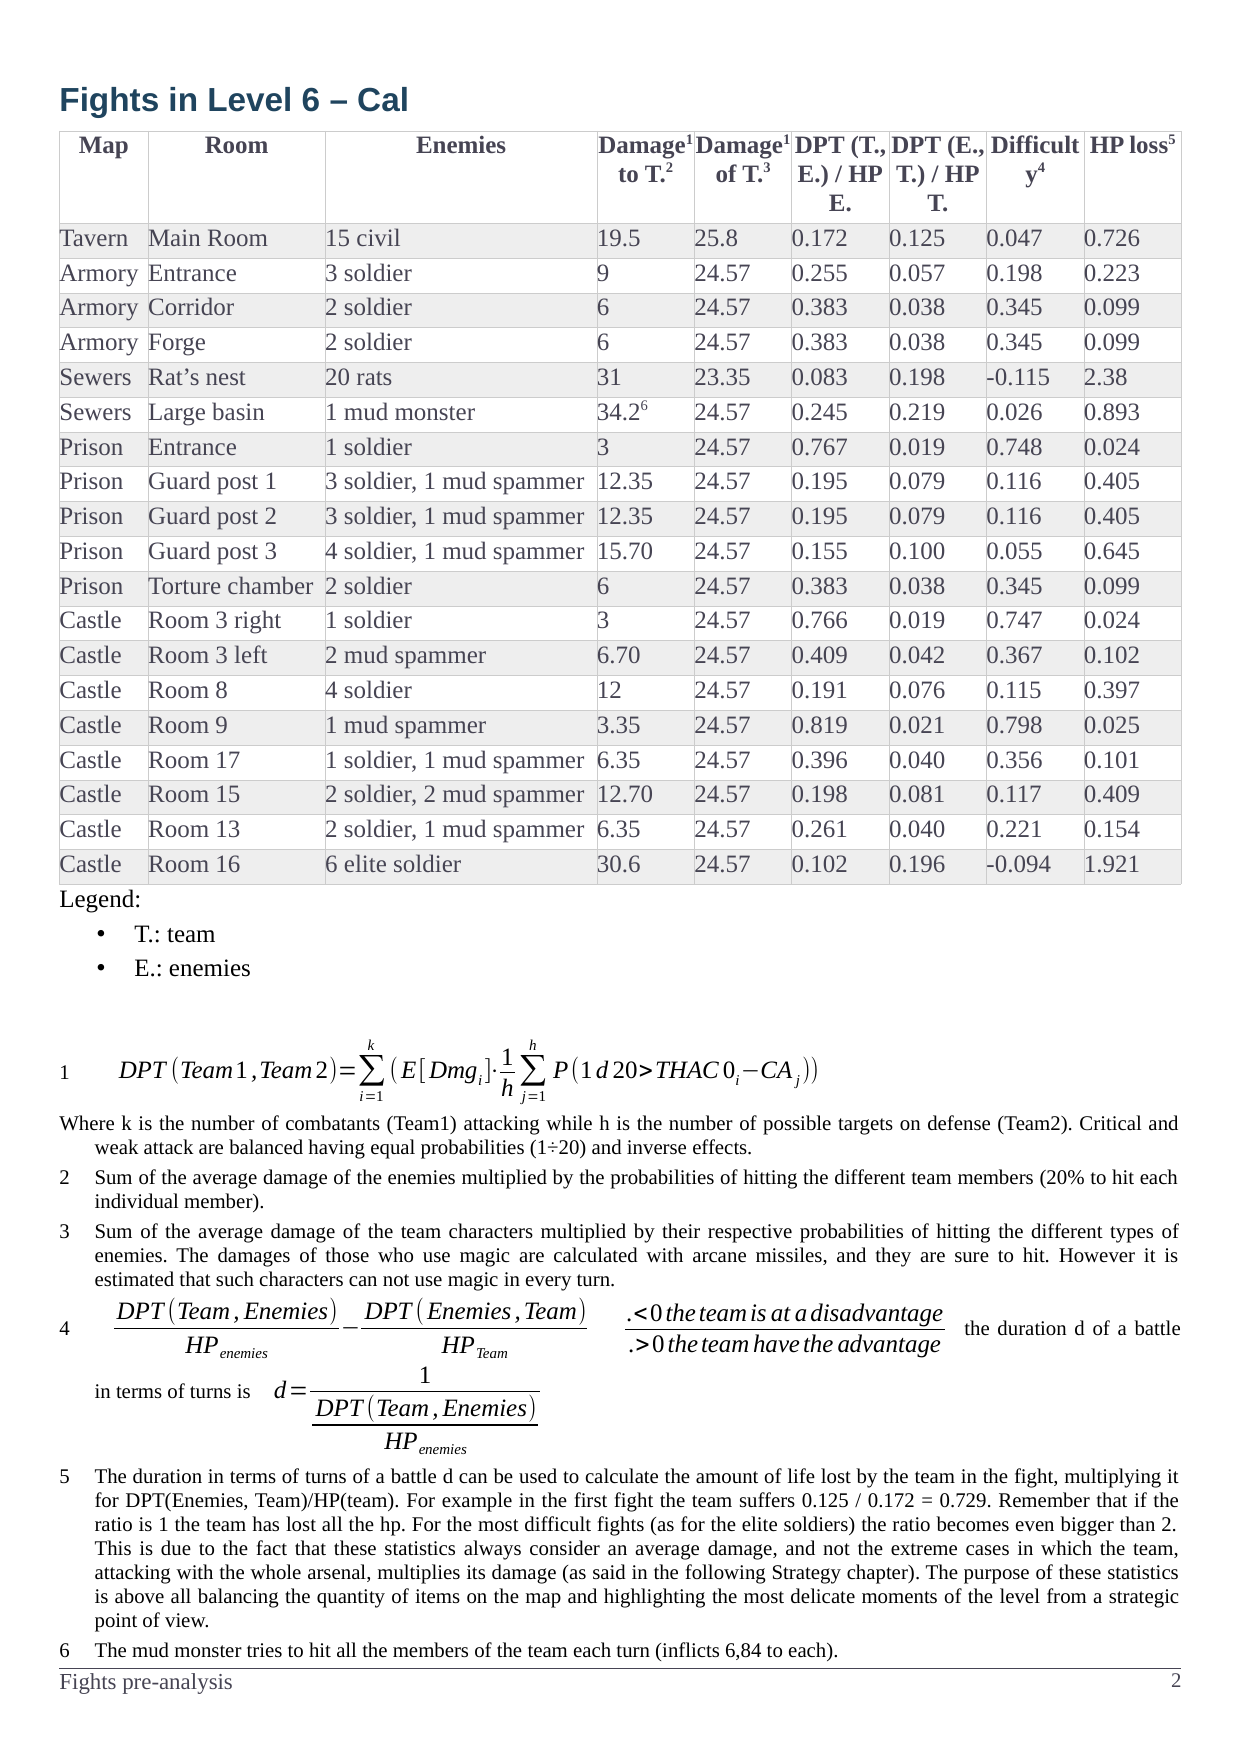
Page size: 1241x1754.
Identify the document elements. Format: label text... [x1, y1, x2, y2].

list E.: enemies [97, 953, 1181, 982]
table_cell 1 soldier, 1 mud spammer [326, 746, 597, 779]
subtitle Fights in Level 6 – Cal [59, 80, 1181, 118]
table_cell 0.405 [1085, 502, 1181, 536]
table_cell 15 civil [326, 224, 597, 258]
table_cell 24.57 [695, 676, 791, 710]
table_cell Prison [60, 572, 148, 606]
table_cell Forge [149, 328, 325, 362]
table_cell 0.172 [792, 224, 889, 258]
table_cell Torture chamber [149, 572, 325, 606]
table_cell 0.367 [987, 641, 1084, 675]
table_cell 0.081 [890, 781, 986, 814]
table_cell 0.038 [890, 328, 986, 362]
table_cell Prison [60, 467, 148, 501]
table_header Enemies [326, 132, 597, 223]
table_cell Armory [60, 259, 148, 292]
table_cell 23.35 [695, 363, 791, 397]
table_cell 6 [598, 294, 694, 327]
table_cell 6.35 [598, 746, 694, 779]
table_cell 12.35 [598, 502, 694, 536]
table_cell 0.198 [987, 259, 1084, 292]
table_cell 0.115 [987, 676, 1084, 710]
table_cell 24.57 [695, 850, 791, 884]
table_cell 3.35 [598, 711, 694, 745]
table_cell Castle [60, 815, 148, 849]
table_cell Entrance [149, 259, 325, 292]
table_cell 0.191 [792, 676, 889, 710]
table_cell 31 [598, 363, 694, 397]
table_cell 0.024 [1085, 607, 1181, 640]
table_cell 0.356 [987, 746, 1084, 779]
table_header Room [149, 132, 325, 223]
table_cell 0.726 [1085, 224, 1181, 258]
table_cell 3 [598, 607, 694, 640]
table_cell 0.117 [987, 781, 1084, 814]
table_cell Prison [60, 537, 148, 571]
table_cell 0.042 [890, 641, 986, 675]
table_cell 0.021 [890, 711, 986, 745]
table_cell 0.747 [987, 607, 1084, 640]
table_cell 2 soldier, 2 mud spammer [326, 781, 597, 814]
table_cell Rat’s nest [149, 363, 325, 397]
table_cell 19.5 [598, 224, 694, 258]
table_cell 0.798 [987, 711, 1084, 745]
table_cell 0.409 [792, 641, 889, 675]
list T.: team [97, 919, 1181, 947]
table_cell 0.100 [890, 537, 986, 571]
table_cell 6.70 [598, 641, 694, 675]
table_cell 24.57 [695, 607, 791, 640]
table_cell 24.57 [695, 467, 791, 501]
table_cell 24.57 [695, 537, 791, 571]
table_cell 4 soldier, 1 mud spammer [326, 537, 597, 571]
table_cell Room 3 right [149, 607, 325, 640]
table_cell 0.645 [1085, 537, 1181, 571]
table_cell 6 [598, 328, 694, 362]
table_cell Prison [60, 502, 148, 536]
table_cell 24.57 [695, 398, 791, 432]
table_cell 24.57 [695, 781, 791, 814]
table_cell Armory [60, 294, 148, 327]
table_cell 30.6 [598, 850, 694, 884]
table_cell Main Room [149, 224, 325, 258]
table_cell Castle [60, 711, 148, 745]
table_cell 0.345 [987, 328, 1084, 362]
table_cell Armory [60, 328, 148, 362]
table_cell 0.102 [1085, 641, 1181, 675]
table_cell 0.383 [792, 572, 889, 606]
table_cell 3 soldier, 1 mud spammer [326, 467, 597, 501]
table_cell 0.396 [792, 746, 889, 779]
table_cell 24.57 [695, 294, 791, 327]
table_cell 0.079 [890, 467, 986, 501]
table_cell Prison [60, 433, 148, 466]
table_cell 24.57 [695, 502, 791, 536]
table_cell 0.383 [792, 328, 889, 362]
table_cell 15.70 [598, 537, 694, 571]
table_header Damage to T. [598, 132, 694, 223]
table_cell 6 [598, 572, 694, 606]
table_cell 0.345 [987, 294, 1084, 327]
table_cell Guard post 1 [149, 467, 325, 501]
table_cell 0.102 [792, 850, 889, 884]
table_cell 0.893 [1085, 398, 1181, 432]
table_cell Castle [60, 746, 148, 779]
table_cell 0.198 [890, 363, 986, 397]
table_cell Room 15 [149, 781, 325, 814]
table_cell Guard post 3 [149, 537, 325, 571]
table_cell 2 soldier [326, 328, 597, 362]
table_header HP loss [1085, 132, 1181, 223]
table_cell 0.099 [1085, 328, 1181, 362]
table_cell Castle [60, 641, 148, 675]
table_cell Large basin [149, 398, 325, 432]
table_cell 0.155 [792, 537, 889, 571]
table_cell 3 soldier [326, 259, 597, 292]
table_cell 0.047 [987, 224, 1084, 258]
table_cell 24.57 [695, 328, 791, 362]
table_cell 0.099 [1085, 294, 1181, 327]
table_header Damage1 of T. [695, 132, 791, 223]
table_cell 1 soldier [326, 433, 597, 466]
table_cell 0.076 [890, 676, 986, 710]
table_cell 24.57 [695, 711, 791, 745]
table_cell 0.195 [792, 467, 889, 501]
table_cell 0.099 [1085, 572, 1181, 606]
table_cell 0.083 [792, 363, 889, 397]
table_cell 2.38 [1085, 363, 1181, 397]
table_cell 1 soldier [326, 607, 597, 640]
table_cell 0.040 [890, 746, 986, 779]
table_cell 2 soldier [326, 294, 597, 327]
table_cell Sewers [60, 398, 148, 432]
table_cell 2 soldier [326, 572, 597, 606]
table_cell 0.025 [1085, 711, 1181, 745]
table_header Difficulty [987, 132, 1084, 223]
table_cell 24.57 [695, 746, 791, 779]
table_cell 4 soldier [326, 676, 597, 710]
table_cell 24.57 [695, 641, 791, 675]
table_cell 0.195 [792, 502, 889, 536]
table_cell 1 mud spammer [326, 711, 597, 745]
table_cell 0.223 [1085, 259, 1181, 292]
table_cell Room 16 [149, 850, 325, 884]
table_cell 0.079 [890, 502, 986, 536]
table_cell 24.57 [695, 433, 791, 466]
table_cell Room 3 left [149, 641, 325, 675]
table_cell -0.115 [987, 363, 1084, 397]
table_cell 2 mud spammer [326, 641, 597, 675]
table_cell Room 8 [149, 676, 325, 710]
table_cell 2 soldier, 1 mud spammer [326, 815, 597, 849]
table_cell 6 elite soldier [326, 850, 597, 884]
table_cell 25.8 [695, 224, 791, 258]
table_cell 0.040 [890, 815, 986, 849]
table_cell Guard post 2 [149, 502, 325, 536]
table_cell 0.819 [792, 711, 889, 745]
table_cell 0.345 [987, 572, 1084, 606]
table_cell Sewers [60, 363, 148, 397]
table_cell Entrance [149, 433, 325, 466]
table_cell 0.154 [1085, 815, 1181, 849]
table_cell Castle [60, 850, 148, 884]
table_cell 0.748 [987, 433, 1084, 466]
table_cell 1.921 [1085, 850, 1181, 884]
table_cell 0.125 [890, 224, 986, 258]
table_cell 0.038 [890, 572, 986, 606]
table_cell 0.101 [1085, 746, 1181, 779]
table_cell 0.219 [890, 398, 986, 432]
table_cell 0.024 [1085, 433, 1181, 466]
table_cell Room 9 [149, 711, 325, 745]
table_header DPT (E., T.) / HP T. [890, 132, 986, 223]
table_cell 0.019 [890, 607, 986, 640]
table_header DPT (T., E.) / HP E. [792, 132, 889, 223]
table_cell 0.116 [987, 467, 1084, 501]
table_cell 0.397 [1085, 676, 1181, 710]
table_cell Tavern [60, 224, 148, 258]
table_cell 0.767 [792, 433, 889, 466]
table_cell 0.055 [987, 537, 1084, 571]
table_cell 0.221 [987, 815, 1084, 849]
table_cell 0.019 [890, 433, 986, 466]
table_cell 1 mud monster [326, 398, 597, 432]
table_cell 0.766 [792, 607, 889, 640]
table_cell 3 [598, 433, 694, 466]
table_cell Room 13 [149, 815, 325, 849]
table_cell Castle [60, 676, 148, 710]
table_cell 6.35 [598, 815, 694, 849]
table_cell 0.255 [792, 259, 889, 292]
table_cell 20 rats [326, 363, 597, 397]
table_header Map [60, 132, 148, 223]
table_cell 12.70 [598, 781, 694, 814]
table_cell 0.038 [890, 294, 986, 327]
table_cell 0.383 [792, 294, 889, 327]
table_cell 0.245 [792, 398, 889, 432]
table_cell Corridor [149, 294, 325, 327]
table_cell 24.57 [695, 572, 791, 606]
table_cell 0.057 [890, 259, 986, 292]
table_cell -0.094 [987, 850, 1084, 884]
table_cell 0.198 [792, 781, 889, 814]
table_cell 3 soldier, 1 mud spammer [326, 502, 597, 536]
table_cell 0.409 [1085, 781, 1181, 814]
text Legend: [59, 885, 1181, 913]
table_cell 0.026 [987, 398, 1084, 432]
table_cell Room 17 [149, 746, 325, 779]
table_cell 24.57 [695, 259, 791, 292]
table_cell 12 [598, 676, 694, 710]
table_cell 0.196 [890, 850, 986, 884]
table_cell 9 [598, 259, 694, 292]
table_cell 34.2 [598, 398, 694, 432]
table_cell 0.261 [792, 815, 889, 849]
table_cell 0.116 [987, 502, 1084, 536]
table_cell 24.57 [695, 815, 791, 849]
table_cell 12.35 [598, 467, 694, 501]
table_cell 0.405 [1085, 467, 1181, 501]
table_cell Castle [60, 607, 148, 640]
table_cell Castle [60, 781, 148, 814]
